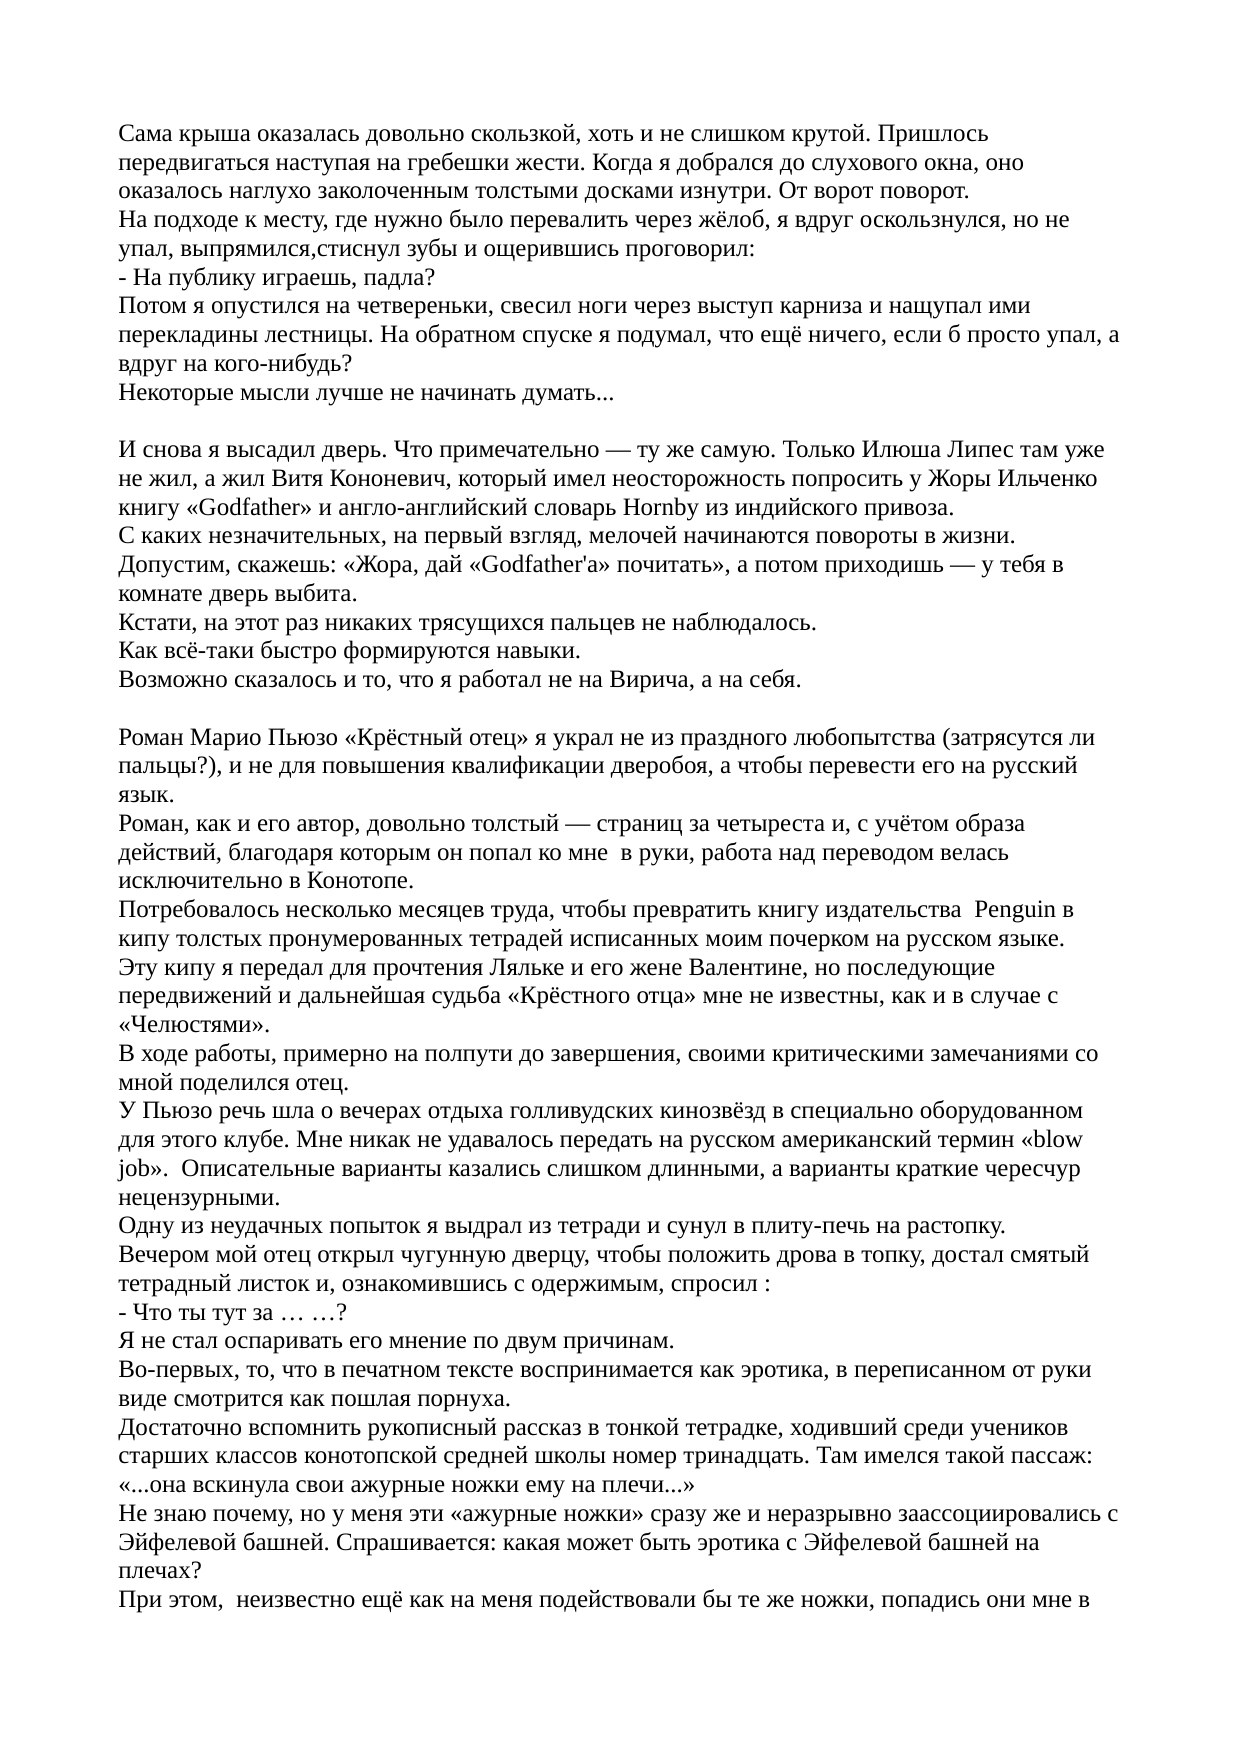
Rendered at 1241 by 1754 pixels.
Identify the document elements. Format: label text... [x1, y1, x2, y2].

text Как всё-таки быстро формируются навыки. [118, 636, 1122, 664]
text На подходе к месту, где нужно было перевалить через жёлоб, я вдруг оскользнулся, но не упал, выпрямился,стиснул зубы и ощерившись проговорил: [118, 204, 1122, 262]
text Я не стал оспаривать его мнение по двум причинам. [118, 1326, 1122, 1354]
text Роман, как и его автор, довольно толстый — страниц за четыреста и, с учётом образа действий, благодаря которым он попал ко мне в руки, работа над переводом велась исключительно в Конотопе. [118, 808, 1122, 894]
text В ходе работы, примерно на полпути до завершения, своими критическими замечаниями со мной поделился отец. [118, 1038, 1122, 1096]
text Вечером мой отец открыл чугунную дверцу, чтобы положить дрова в топку, достал смятый тетрадный листок и, ознакомившись с одержимым, спросил : [118, 1239, 1122, 1297]
text Сама крыша оказалась довольно скользкой, хоть и не слишком крутой. Пришлось передвигаться наступая на гребешки жести. Когда я добрался до слухового окна, оно оказалось наглухо заколоченным толстыми досками изнутри. От ворот поворот. [118, 118, 1122, 204]
text - На публику играешь, падла? [118, 262, 1122, 291]
text Возможно сказалось и то, что я работал не на Вирича, а на себя. [118, 664, 1122, 693]
text Потом я опустился на четвереньки, свесил ноги через выступ карниза и нащупал ими перекладины лестницы. На обратном спуске я подумал, что ещё ничего, если б просто упал, а вдруг на кого-нибудь? [118, 291, 1122, 377]
text При этом, неизвестно ещё как на меня подействовали бы те же ножки, попадись они мне в [118, 1584, 1122, 1613]
text Не знаю почему, но у меня эти «ажурные ножки» сразу же и неразрывно заассоциировались с Эйфелевой башней. Спрашивается: какая может быть эротика с Эйфелевой башней на плечах? [118, 1498, 1122, 1584]
text С каких незначительных, на первый взгляд, мелочей начинаются повороты в жизни. Допустим, скажешь: «Жора, дай «Godfather'a» почитать», а потом приходишь — у тебя в комнате дверь выбита. [118, 521, 1122, 607]
text - Что ты тут за … …? [118, 1297, 1122, 1326]
text Роман Марио Пьюзо «Крёстный отец» я украл не из праздного любопытства (затрясутся ли пальцы?), и не для повышения квалификации дверобоя, а чтобы перевести его на русский язык. [118, 722, 1122, 808]
text Эту кипу я передал для прочтения Ляльке и его жене Валентине, но последующие передвижений и дальнейшая судьба «Крёстного отца» мне не известны, как и в случае с «Челюстями». [118, 952, 1122, 1038]
text Потребовалось несколько месяцев труда, чтобы превратить книгу издательства Penguin в кипу толстых пронумерованных тетрадей исписанных моим почерком на русском языке. [118, 894, 1122, 952]
text Кстати, на этот раз никаких трясущихся пальцев не наблюдалось. [118, 607, 1122, 636]
text Достаточно вспомнить рукописный рассказ в тонкой тетрадке, ходивший среди учеников старших классов конотопской средней школы номер тринадцать. Там имелся такой пассаж: «...она вскинула свои ажурные ножки ему на плечи...» [118, 1412, 1122, 1498]
text Одну из неудачных попыток я выдрал из тетради и сунул в плиту-печь на растопку. [118, 1211, 1122, 1239]
text Некоторые мысли лучше не начинать думать... [118, 377, 1122, 406]
text И снова я высадил дверь. Что примечательно — ту же самую. Только Илюша Липес там уже не жил, а жил Витя Кононевич, который имел неосторожность попросить у Жоры Ильченко книгу «Godfather» и англо-английский словарь Hornby из индийского привоза. [118, 434, 1122, 521]
text Во-первых, то, что в печатном тексте воспринимается как эротика, в переписанном от руки виде смотрится как пошлая порнуха. [118, 1354, 1122, 1412]
text У Пьюзо речь шла о вечерах отдыха голливудских кинозвёзд в специально оборудованном для этого клубе. Мне никак не удавалось передать на русском американский термин «blow job». Описательные варианты казались слишком длинными, а варианты краткие чересчур нецензурными. [118, 1096, 1122, 1211]
